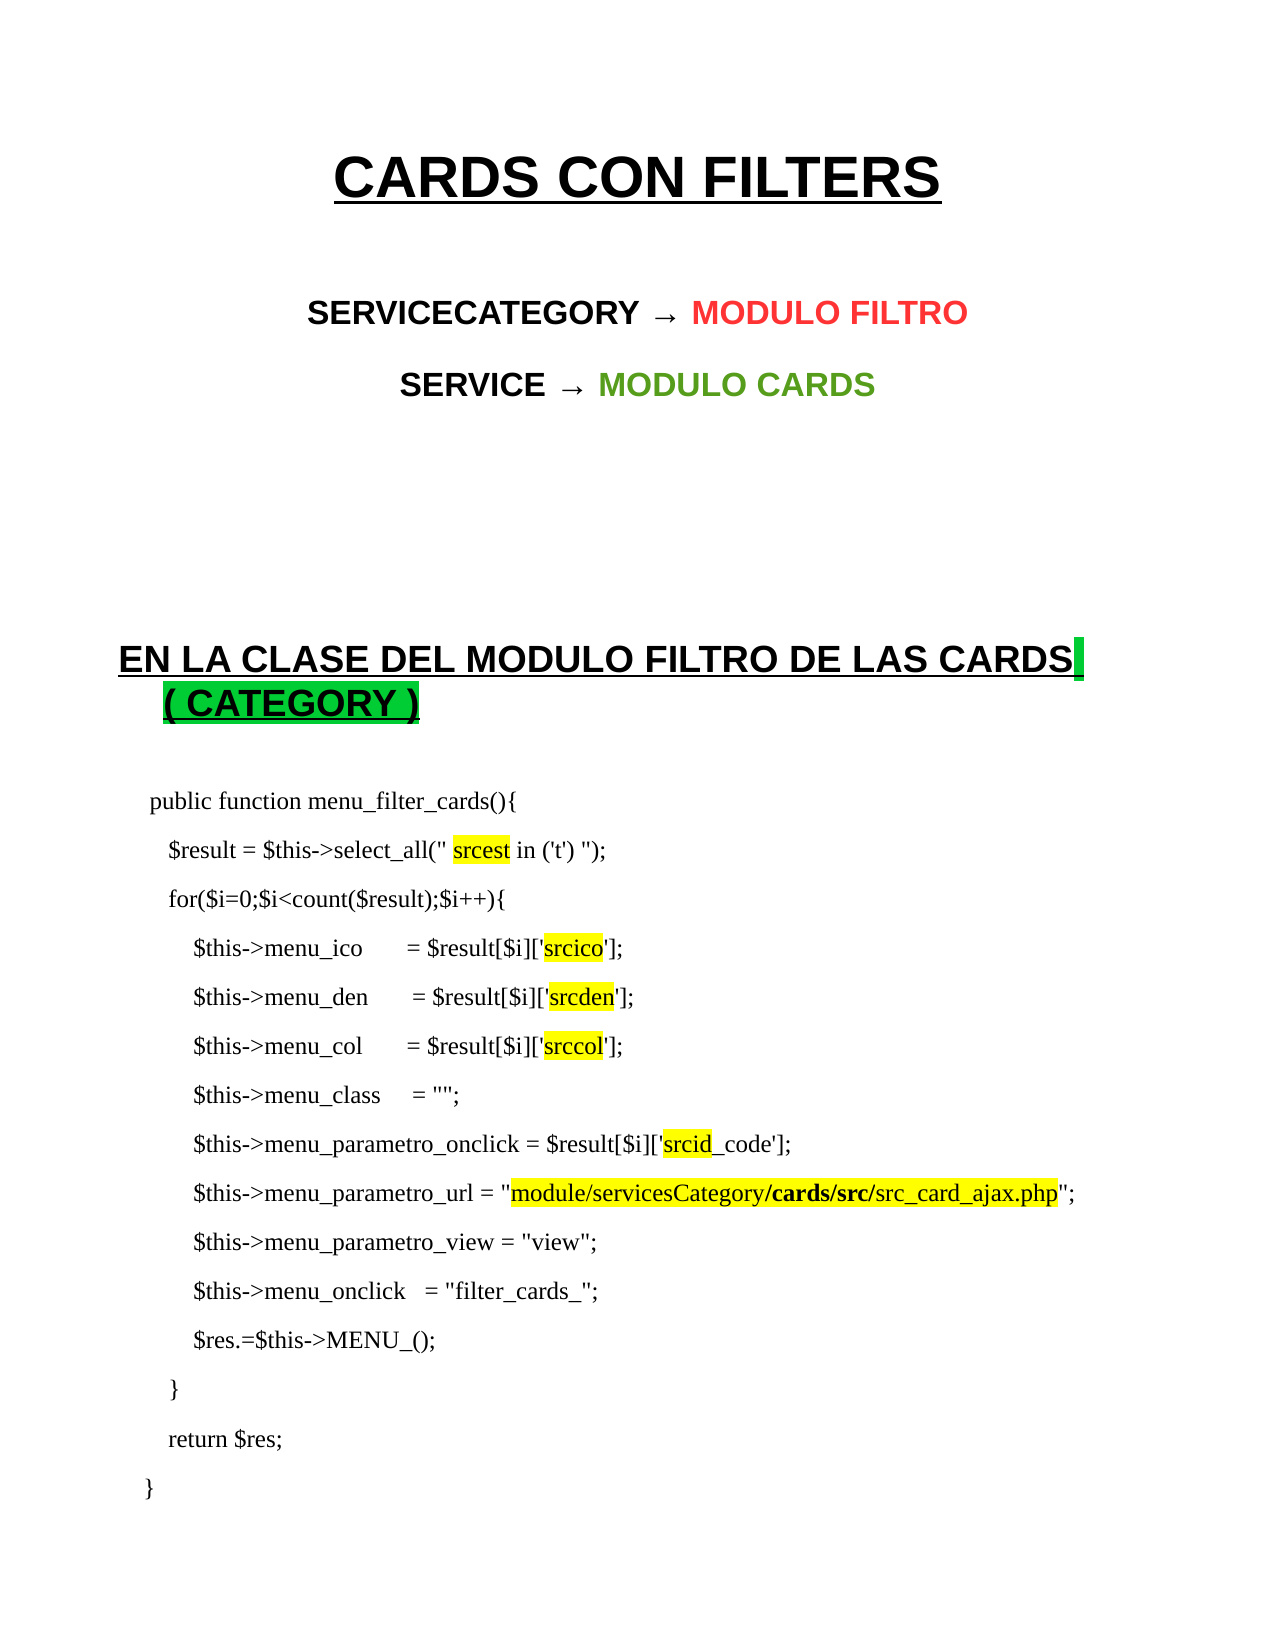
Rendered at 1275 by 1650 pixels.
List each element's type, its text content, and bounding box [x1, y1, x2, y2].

subtitle EN LA CLASE DEL MODULO FILTRO DE LAS CARDS ( CATEGORY ) [118, 637, 1157, 724]
text $this->menu_ico = $result[$i]['srcico']; [118, 933, 1157, 962]
text } [118, 1374, 1157, 1403]
text $this->menu_class = ""; [118, 1080, 1157, 1109]
text $result = $this->select_all(" srcest in ('t') "); [118, 835, 1157, 864]
text $this->menu_parametro_view = "view"; [118, 1227, 1157, 1256]
text for($i=0;$i<count($result);$i++){ [118, 884, 1157, 913]
text $res.=$this->MENU_(); [118, 1326, 1157, 1354]
text return $res; [118, 1424, 1157, 1452]
text } [118, 1473, 1157, 1501]
text public function menu_filter_cards(){ [118, 786, 1157, 814]
subtitle SERVICECATEGORY → MODULO FILTRO [118, 293, 1157, 331]
text $this->menu_den = $result[$i]['srcden']; [118, 982, 1157, 1011]
text $this->menu_col = $result[$i]['srccol']; [118, 1031, 1157, 1060]
text $this->menu_parametro_url = "module/servicesCategory/cards/src/src_card_ajax.php"; [118, 1178, 1157, 1207]
title CARDS CON FILTERS [118, 143, 1157, 210]
subtitle SERVICE → MODULO CARDS [118, 364, 1157, 403]
text $this->menu_onclick = "filter_cards_"; [118, 1276, 1157, 1305]
text $this->menu_parametro_onclick = $result[$i]['srcid_code']; [118, 1129, 1157, 1158]
